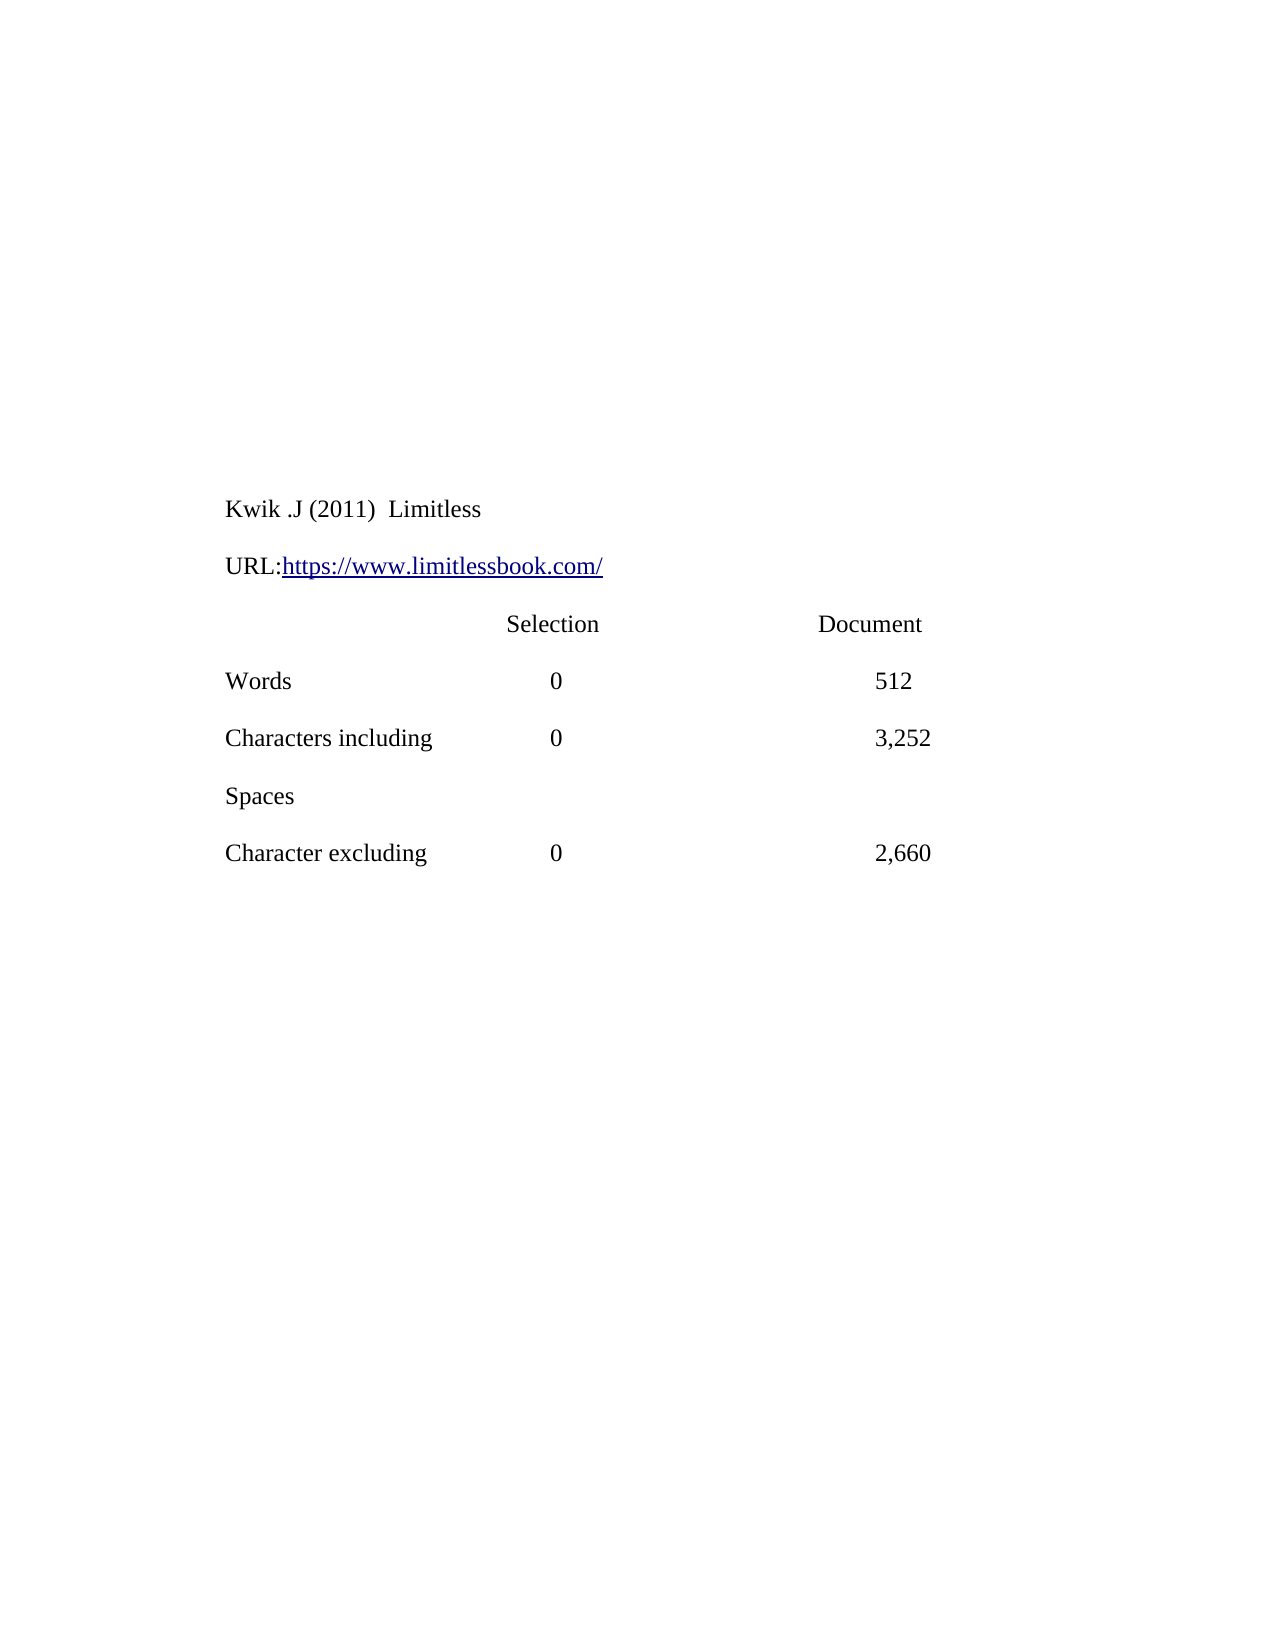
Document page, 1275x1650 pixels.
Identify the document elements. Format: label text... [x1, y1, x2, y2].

table_header 0 [475, 666, 800, 723]
table_cell 0 [475, 724, 800, 838]
text Selection Document [150, 609, 1125, 637]
table_cell 3,252 [800, 724, 1125, 838]
table_cell Character excluding [150, 839, 475, 896]
text URL:https://www.limitlessbook.com/ [150, 551, 1125, 580]
table_cell 2,660 [800, 839, 1125, 896]
text Kwik .J (2011) Limitless [150, 494, 1125, 522]
table_header 512 [800, 666, 1125, 723]
table_cell 0 [475, 839, 800, 896]
table_header Words [150, 666, 475, 723]
table_cell Characters including Spaces [150, 724, 475, 838]
